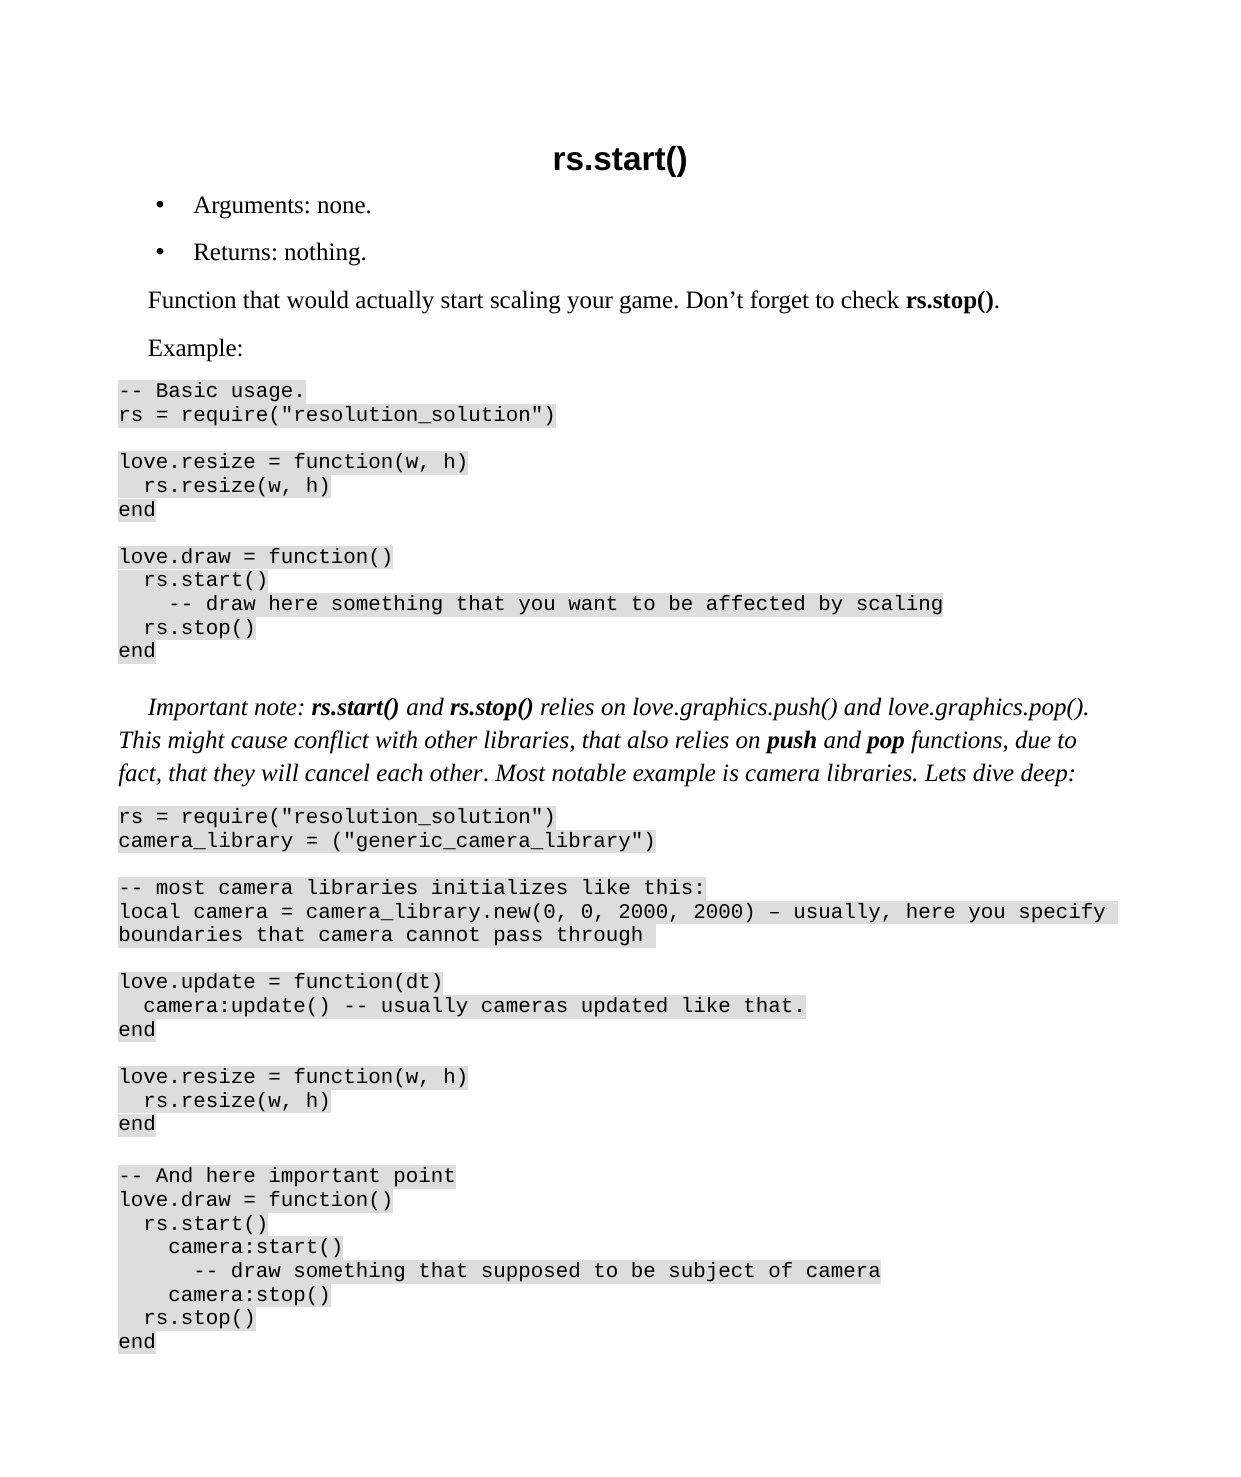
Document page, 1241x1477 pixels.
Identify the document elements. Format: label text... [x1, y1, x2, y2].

text camera:stop() [331, 1284, 1122, 1307]
text rs.start() [118, 569, 1122, 593]
text -- most camera libraries initializes like this: [706, 877, 1122, 901]
text -- Basic usage. [306, 380, 1122, 404]
text -- draw something that supposed to be subject of camera [881, 1260, 1122, 1284]
subtitle rs.start() [118, 139, 1122, 177]
text rs.resize(w, h) [331, 475, 1122, 498]
text rs.start() [268, 1213, 1122, 1236]
text local camera = camera_library.new(0, 0, 2000, 2000) – usually, here you specify boundaries that camera cannot pass through [656, 901, 1122, 948]
text end [118, 1113, 1122, 1137]
text rs.stop() [256, 617, 1122, 640]
text love.update = function(dt) [443, 972, 1122, 995]
text Function that would actually start scaling your game. Don’t forget to check rs.stop(). [118, 285, 1122, 314]
text -- draw here something that you want to be affected by scaling [943, 593, 1122, 617]
text love.draw = function() [393, 546, 1122, 569]
text end [156, 1019, 1122, 1042]
text love.resize = function(w, h) [468, 451, 1122, 475]
text end [118, 498, 1122, 522]
text love.resize = function(w, h) [468, 1066, 1122, 1090]
text rs = require("resolution_solution") [556, 806, 1122, 830]
text end [156, 640, 1122, 664]
text rs.resize(w, h) [331, 1090, 1122, 1113]
text Example: [118, 333, 1122, 361]
list Arguments: none. [156, 190, 1122, 219]
text camera:update() -- usually cameras updated like that. [806, 995, 1122, 1019]
text rs.stop() [256, 1307, 1122, 1331]
text Important note: rs.start() and rs.stop() relies on love.graphics.push() and love.graphics.pop(). This might cause conflict with other libraries, that also relies on push and pop functions, due to fact, that they will cancel each other. Most notable example is camera libraries. Lets dive deep: [118, 692, 1122, 787]
text -- And here important point [456, 1165, 1122, 1189]
text rs = require("resolution_solution") [556, 404, 1122, 428]
text love.draw = function() [393, 1189, 1122, 1213]
list Returns: nothing. [156, 237, 1122, 266]
text end [156, 1331, 1122, 1354]
text camera:start() [343, 1236, 1122, 1260]
text camera_library = ("generic_camera_library") [656, 830, 1122, 853]
